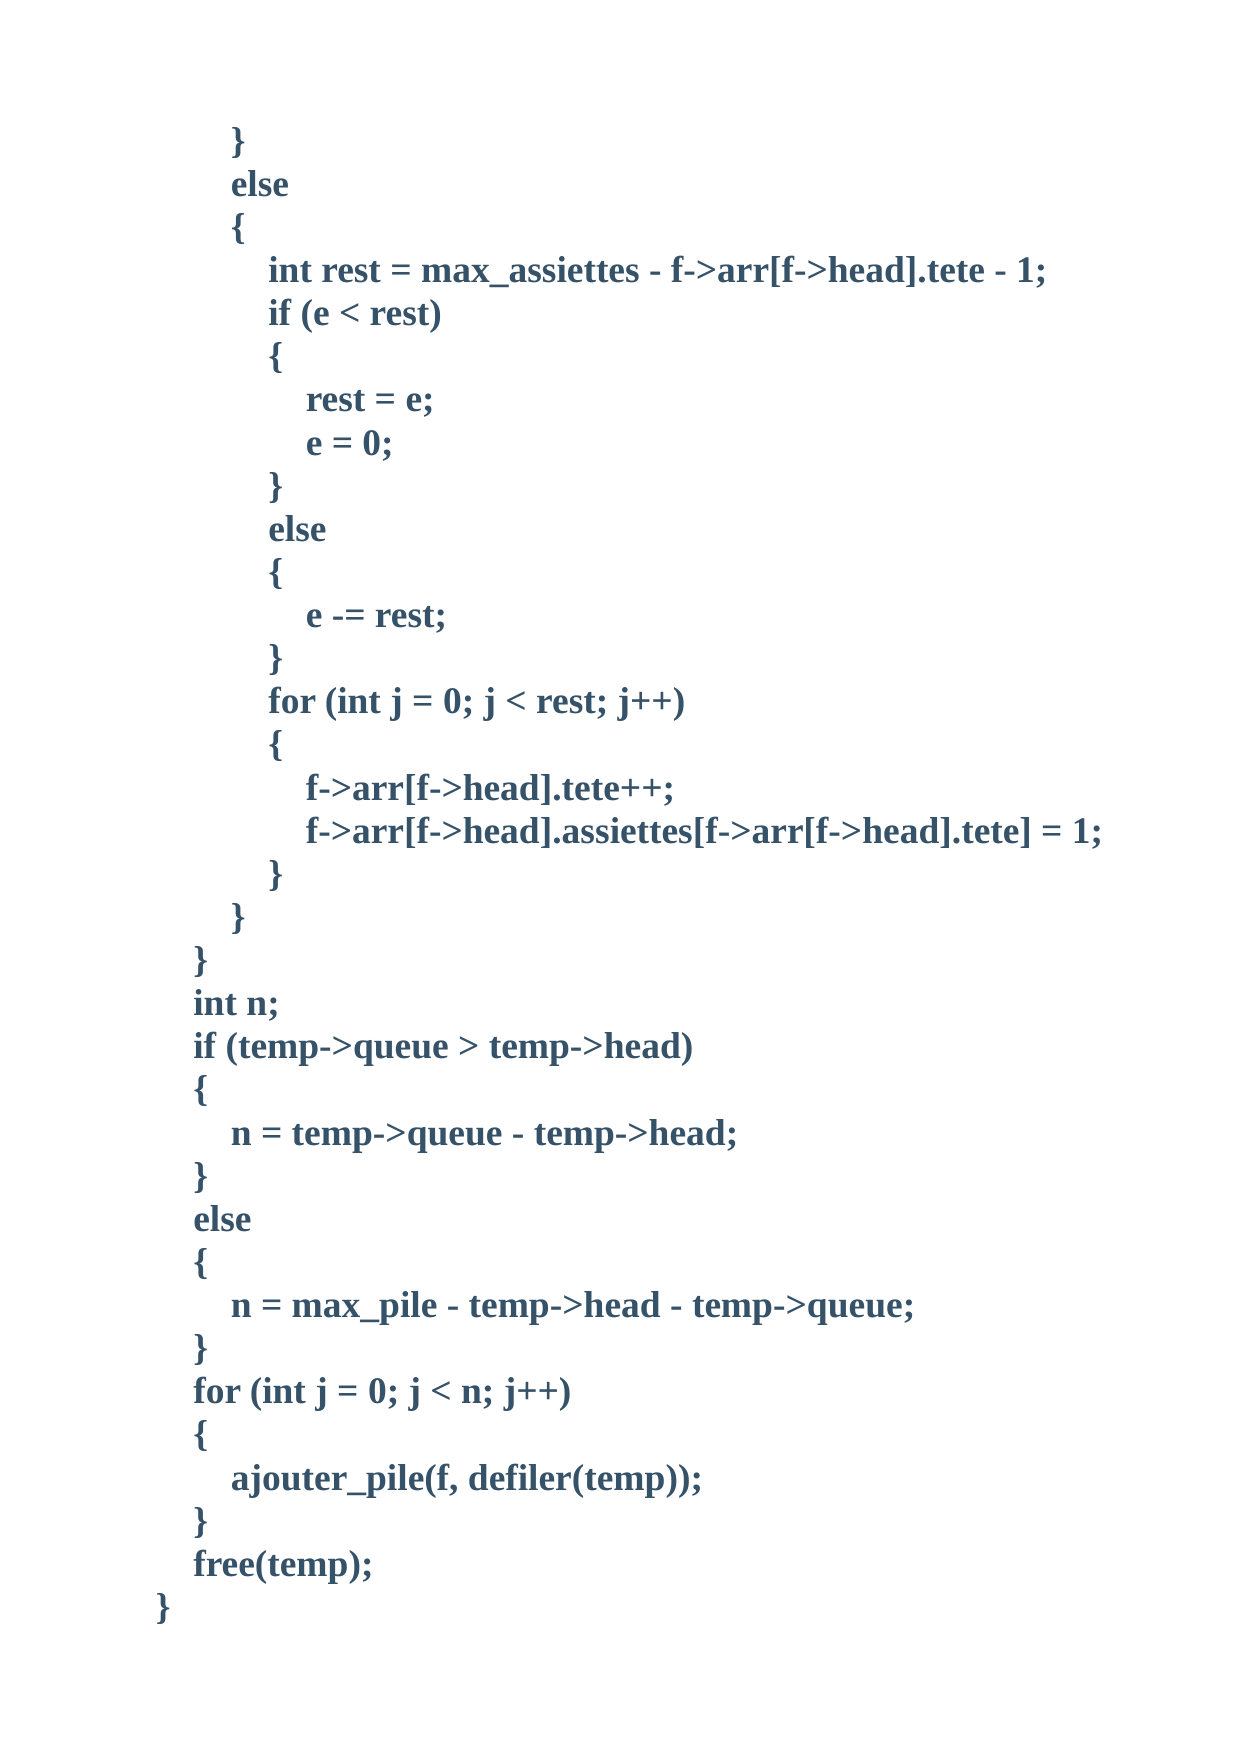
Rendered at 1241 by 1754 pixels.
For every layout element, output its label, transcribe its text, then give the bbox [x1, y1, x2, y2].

text for (int j = 0; j < rest; j++) [118, 679, 1122, 722]
text else [118, 1196, 1122, 1239]
text } [118, 937, 1122, 981]
text n = temp->queue - temp->head; [118, 1110, 1122, 1153]
text { [118, 722, 1122, 765]
text } [118, 1498, 1122, 1541]
text } [118, 1153, 1122, 1196]
text else [118, 161, 1122, 204]
text } [118, 1326, 1122, 1369]
text else [118, 506, 1122, 549]
text { [118, 1067, 1122, 1110]
text } [118, 636, 1122, 679]
text if (e < rest) [118, 291, 1122, 334]
text int rest = max_assiettes - f->arr[f->head].tete - 1; [118, 247, 1122, 291]
text f->arr[f->head].tete++; [118, 765, 1122, 808]
text free(temp); [118, 1541, 1122, 1584]
text } [118, 1584, 1122, 1627]
text if (temp->queue > temp->head) [118, 1024, 1122, 1067]
text } [118, 851, 1122, 894]
text ajouter_pile(f, defiler(temp)); [118, 1455, 1122, 1498]
text rest = e; [118, 377, 1122, 420]
text } [118, 118, 1122, 161]
text e -= rest; [118, 592, 1122, 636]
text } [118, 894, 1122, 937]
text { [118, 204, 1122, 247]
text e = 0; [118, 420, 1122, 463]
text { [118, 1412, 1122, 1455]
text int n; [118, 981, 1122, 1024]
text { [118, 1239, 1122, 1282]
text { [118, 549, 1122, 592]
text } [118, 463, 1122, 506]
text n = max_pile - temp->head - temp->queue; [118, 1282, 1122, 1326]
text { [118, 334, 1122, 377]
text f->arr[f->head].assiettes[f->arr[f->head].tete] = 1; [118, 808, 1122, 851]
text for (int j = 0; j < n; j++) [118, 1369, 1122, 1412]
